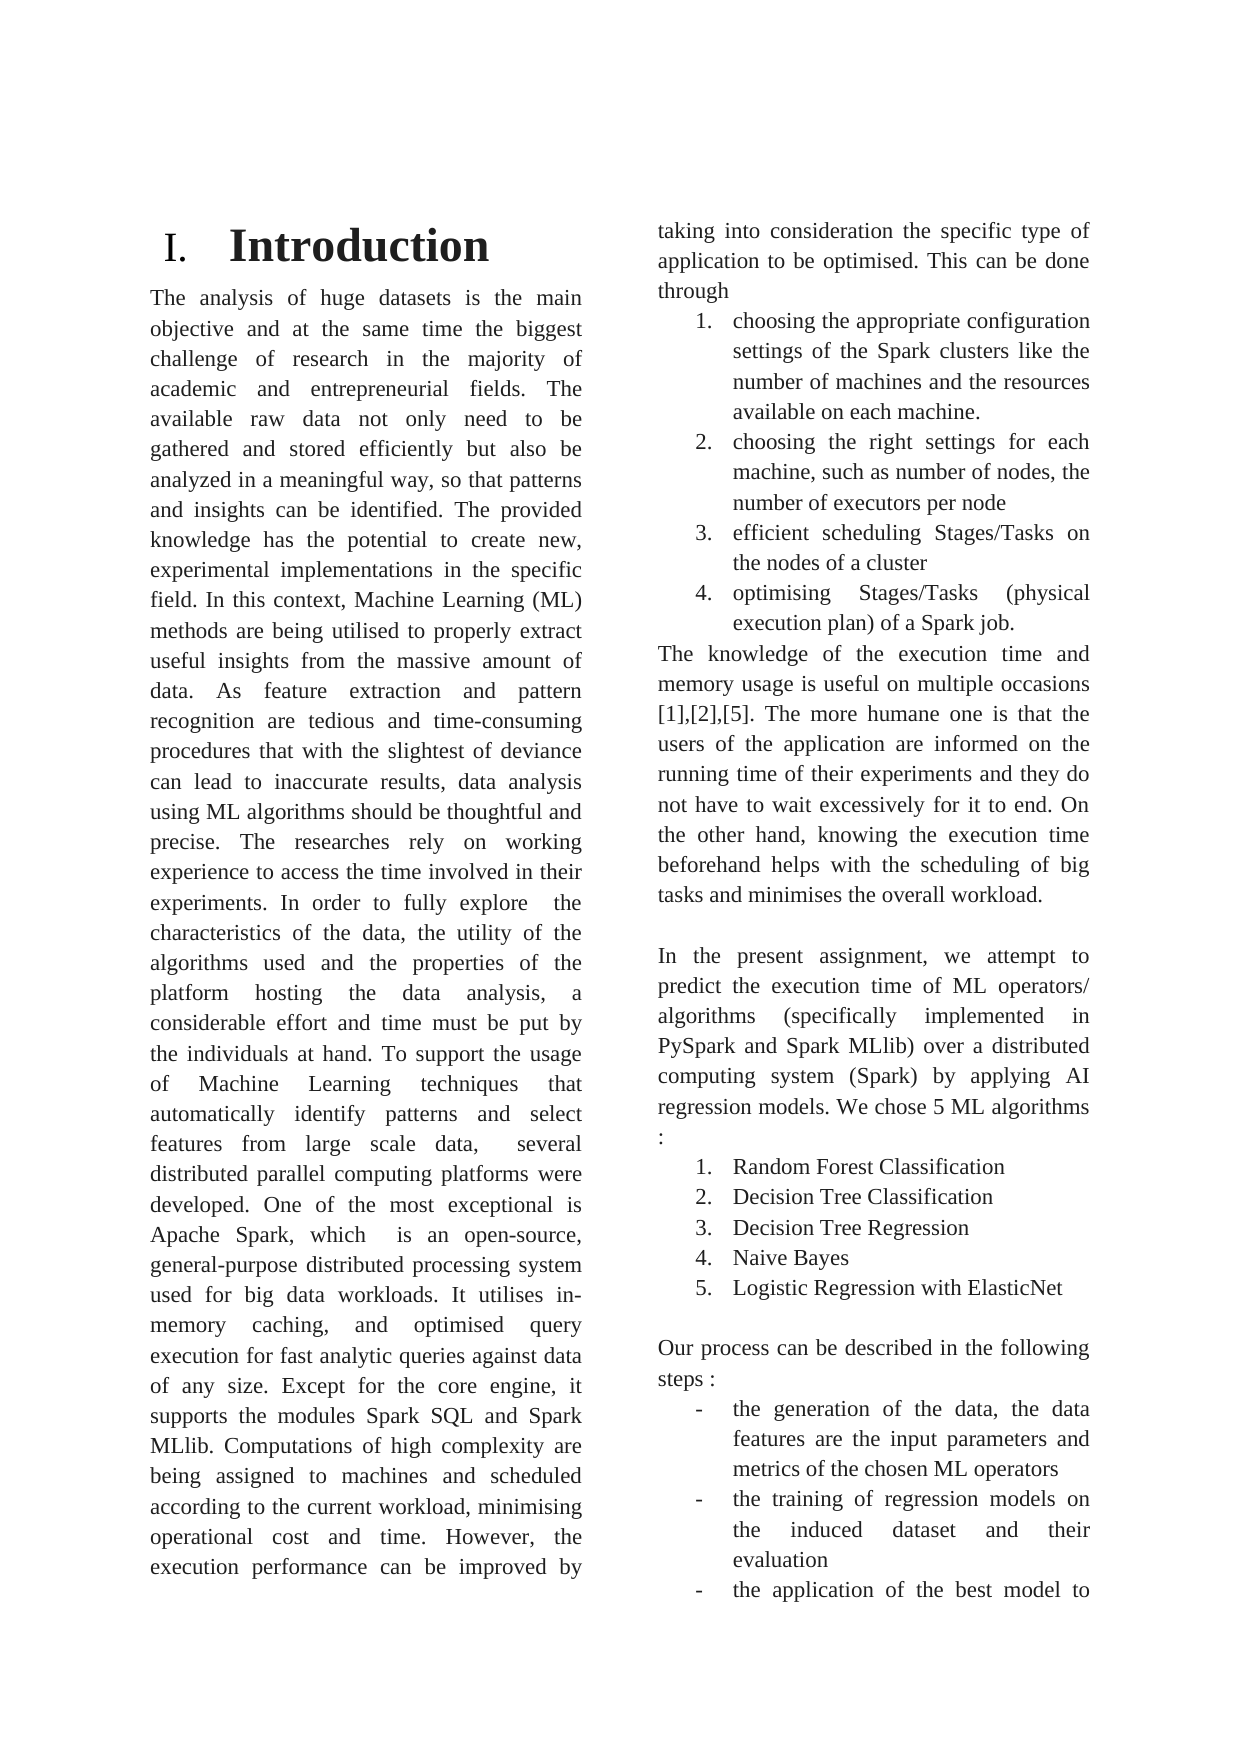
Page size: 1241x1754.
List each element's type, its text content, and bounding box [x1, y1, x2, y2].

list the generation of the data, the data features are the input parameters and metrics of the chosen ML operators [695, 1395, 1090, 1482]
list Logistic Regression with ElasticNet [695, 1274, 1090, 1300]
text The knowledge of the execution time and memory usage is useful on multiple occasions [1],[2],[5]. The more humane one is that the users of the application are informed on the running time of their experiments and they do not have to wait excessively for it to end. On the other hand, knowing the execution time beforehand helps with the scheduling of big tasks and minimises the overall workload. [658, 640, 1090, 908]
list the training of regression models on the induced dataset and their evaluation [695, 1486, 1090, 1572]
list Decision Tree Classification [695, 1183, 1090, 1210]
text taking into consideration the specific type of application to be optimised. This can be done through [658, 217, 1090, 303]
list choosing the right settings for each machine, such as number of nodes, the number of executors per node [695, 428, 1090, 515]
list Random Forest Classification [695, 1153, 1090, 1179]
text In the present assignment, we attempt to predict the execution time of ML operators/ algorithms (specifically implemented in PySpark and Spark MLlib) over a distributed computing system (Spark) by applying AI regression models. We chose 5 ML algorithms : [658, 942, 1090, 1149]
list choosing the appropriate configuration settings of the Spark clusters like the number of machines and the resources available on each machine. [695, 307, 1090, 424]
text The analysis of huge datasets is the main objective and at the same time the biggest challenge of research in the majority of academic and entrepreneurial fields. The available raw data not only need to be gathered and stored efficiently but also be analyzed in a meaningful way, so that patterns and insights can be identified. The provided knowledge has the potential to create new, experimental implementations in the specific field. In this context, Machine Learning (ML) methods are being utilised to properly extract useful insights from the massive amount of data. As feature extraction and pattern recognition are tedious and time-consuming procedures that with the slightest of deviance can lead to inaccurate results, data analysis using ML algorithms should be thoughtful and precise. The researches rely on working experience to access the time involved in their experiments. In order to fully explore the characteristics of the data, the utility of the algorithms used and the properties of the platform hosting the data analysis, a considerable effort and time must be put by the individuals at hand. To support the usage of Machine Learning techniques that automatically identify patterns and select features from large scale data, several distributed parallel computing platforms were developed. One of the most exceptional is Apache Spark, which is an open-source, general-purpose distributed processing system used for big data workloads. It utilises in-memory caching, and optimised query execution for fast analytic queries against data of any size. Except for the core engine, it supports the modules Spark SQL and Spark MLlib. Computations of high complexity are being assigned to machines and scheduled according to the current workload, minimising operational cost and time. However, the execution performance can be improved by [150, 284, 583, 1579]
list the application of the best model to [695, 1576, 1090, 1602]
list Decision Tree Regression [695, 1214, 1090, 1240]
subtitle Introduction [187, 217, 583, 272]
list optimising Stages/Tasks (physical execution plan) of a Spark job. [695, 579, 1090, 636]
text Our process can be described in the following steps : [658, 1334, 1090, 1391]
list efficient scheduling Stages/Tasks on the nodes of a cluster [695, 519, 1090, 575]
list Naive Bayes [695, 1244, 1090, 1270]
